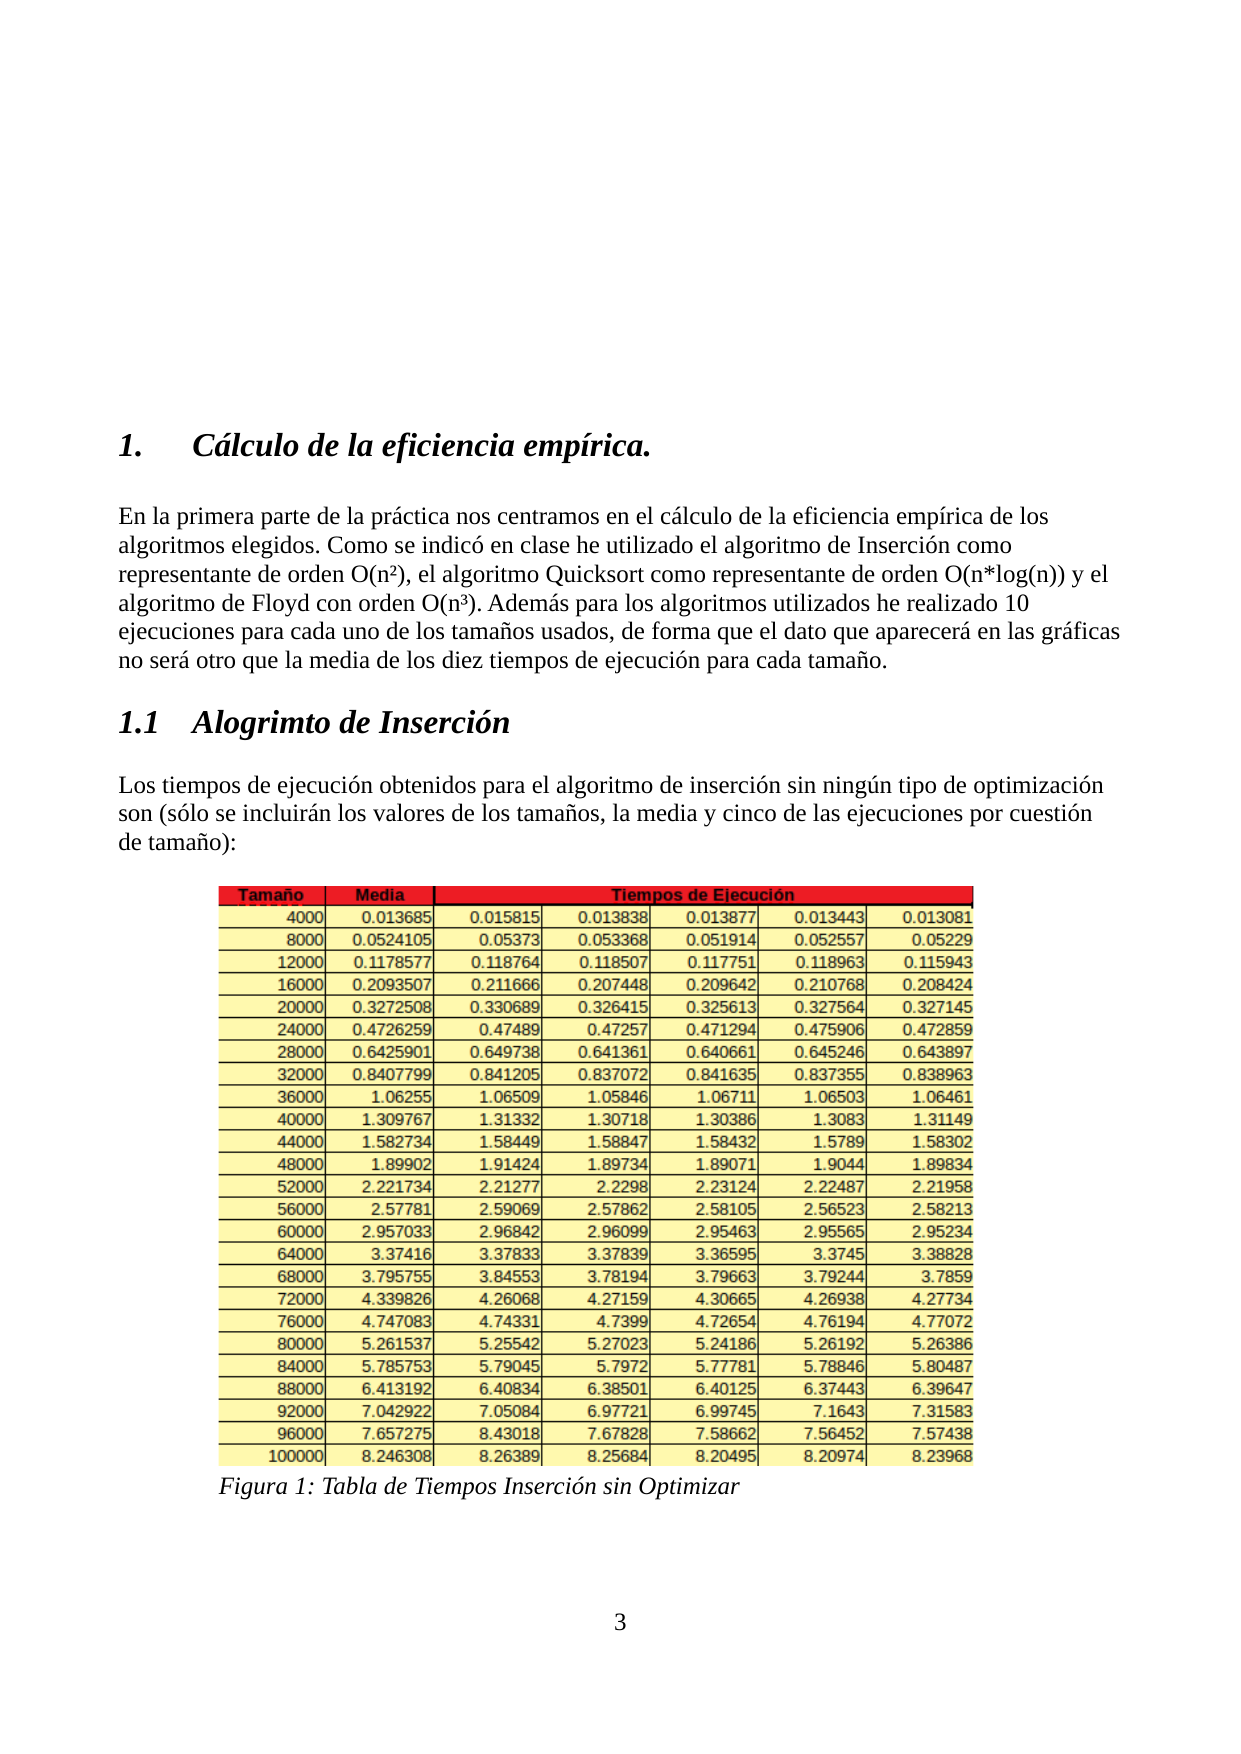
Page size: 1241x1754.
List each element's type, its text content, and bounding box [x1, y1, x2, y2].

text Los tiempos de ejecución obtenidos para el algoritmo de inserción sin ningún tipo de optimización son (sólo se incluirán los valores de los tamaños, la media y cinco de las ejecuciones por cuestión de tamaño): [118, 770, 1122, 856]
text Figura 1: Tabla de Tiempos Inserción sin Optimizar [218, 1466, 973, 1500]
text 1. Cálculo de la eficiencia empírica. [118, 425, 1122, 463]
picture [218, 886, 974, 1466]
text En la primera parte de la práctica nos centramos en el cálculo de la eficiencia empírica de los algoritmos elegidos. Como se indicó en clase he utilizado el algoritmo de Inserción como representante de orden O(n²), el algoritmo Quicksort como representante de orden O(n*log(n)) y el algoritmo de Floyd con orden O(n³). Además para los algoritmos utilizados he realizado 10 ejecuciones para cada uno de los tamaños usados, de forma que el dato que aparecerá en las gráficas no será otro que la media de los diez tiempos de ejecución para cada tamaño. [118, 501, 1122, 674]
text 1.1 Alogrimto de Inserción [118, 703, 1122, 741]
